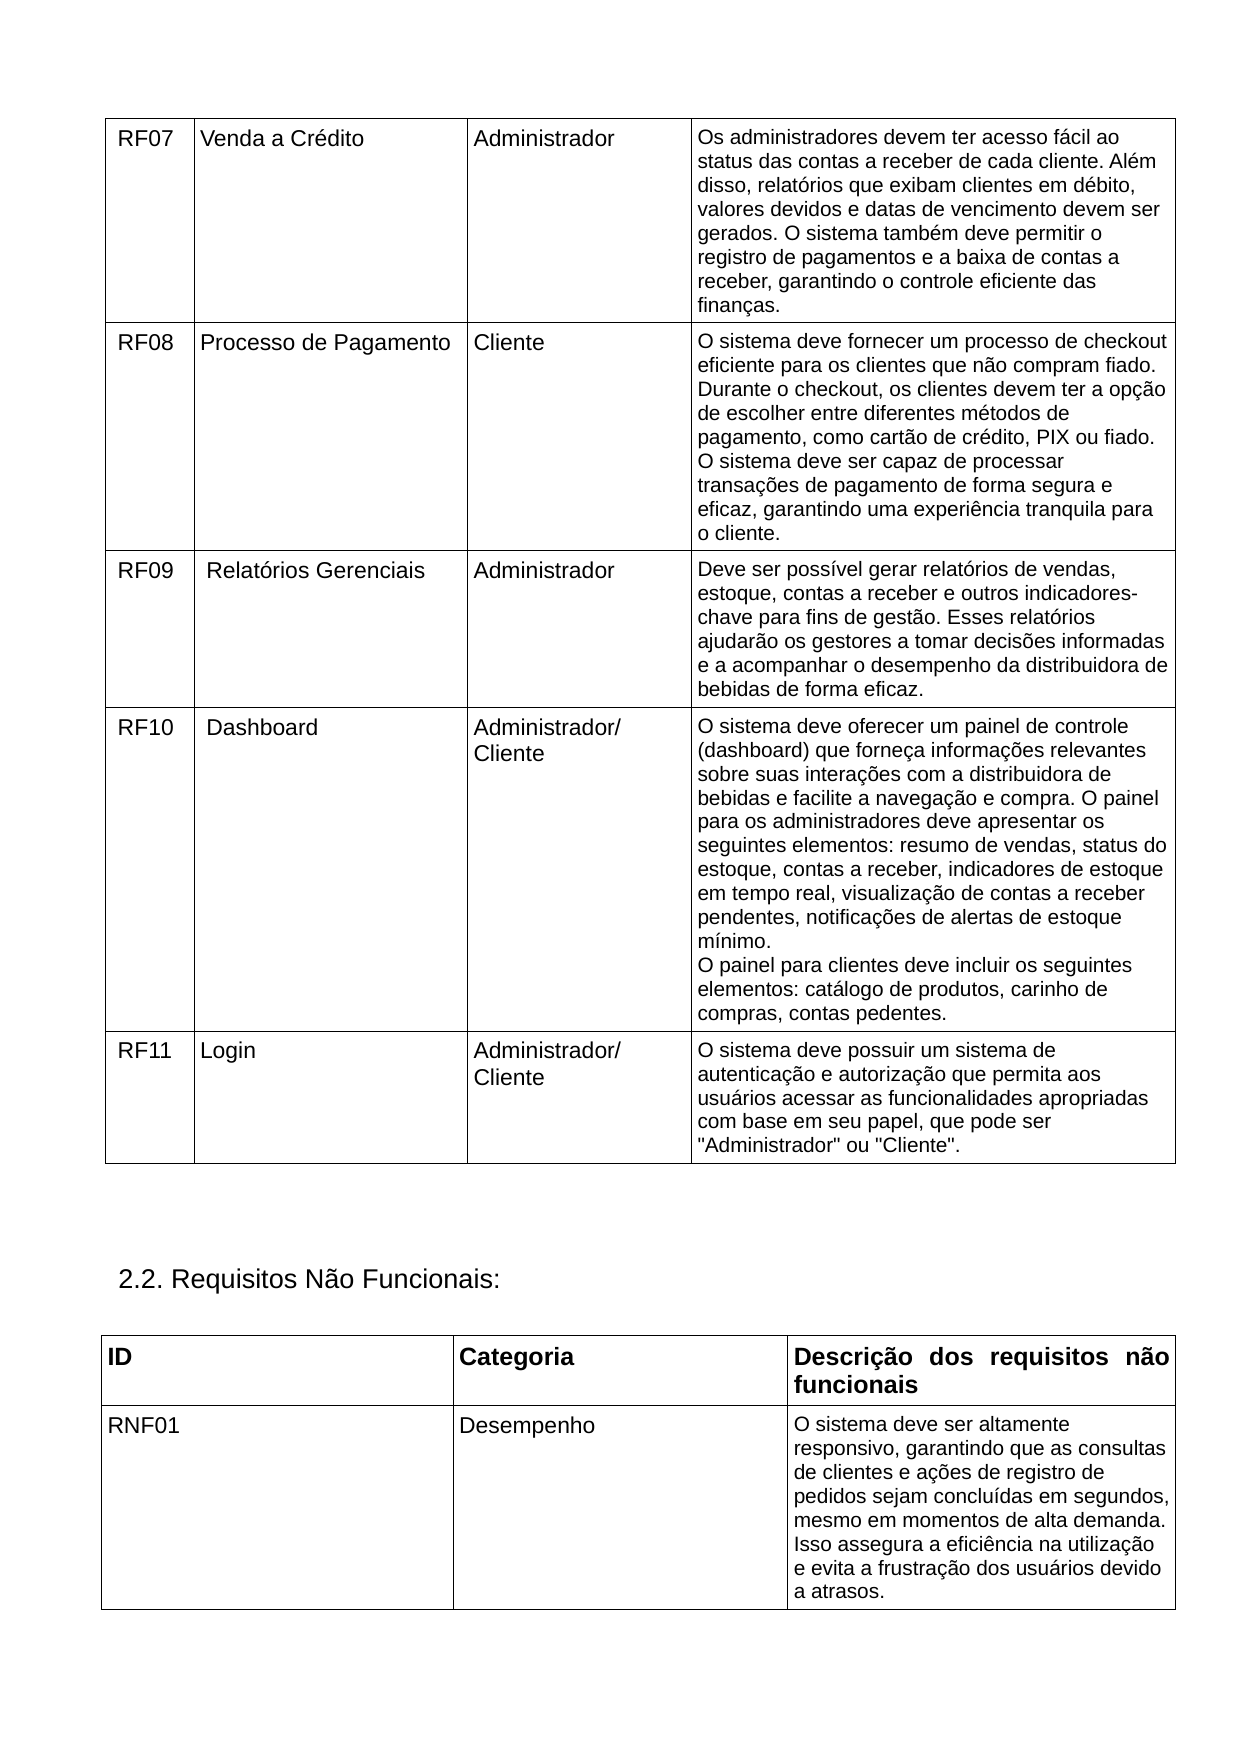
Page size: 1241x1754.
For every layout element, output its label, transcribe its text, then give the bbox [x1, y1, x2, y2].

table_cell Administrador [468, 119, 691, 322]
table_cell Processo de Pagamento [195, 323, 467, 550]
table_cell Login [195, 1032, 467, 1163]
table_cell Administrador [468, 551, 691, 707]
table_cell Administrador/ Cliente [468, 1032, 691, 1163]
table_cell RNF01 [102, 1406, 453, 1609]
table_header Descrição dos requisitos não funcionais [788, 1336, 1175, 1405]
table_cell Cliente [468, 323, 691, 550]
table_cell O sistema deve fornecer um processo de checkout eficiente para os clientes que não compram fiado. Durante o checkout, os clientes devem ter a opção de escolher entre diferentes métodos de pagamento, como cartão de crédito, PIX ou fiado. O sistema deve ser capaz de processar transações de pagamento de forma segura e eficaz, garantindo uma experiência tranquila para o cliente. [692, 323, 1175, 550]
table_cell Desempenho [454, 1406, 787, 1609]
table_cell O sistema deve possuir um sistema de autenticação e autorização que permita aos usuários acessar as funcionalidades apropriadas com base em seu papel, que pode ser "Administrador" ou "Cliente". [692, 1032, 1175, 1163]
table_cell Os administradores devem ter acesso fácil ao status das contas a receber de cada cliente. Além disso, relatórios que exibam clientes em débito, valores devidos e datas de vencimento devem ser gerados. O sistema também deve permitir o registro de pagamentos e a baixa de contas a receber, garantindo o controle eficiente das finanças. [692, 119, 1175, 322]
table_cell RF10 [106, 708, 194, 1031]
table_header ID [102, 1336, 453, 1405]
text 2.2. Requisitos Não Funcionais: [118, 1263, 1122, 1294]
table_cell Dashboard [195, 708, 467, 1031]
table_cell RF11 [106, 1032, 194, 1163]
table_cell RF09 [106, 551, 194, 707]
table_cell RF07 [106, 119, 194, 322]
table_cell O sistema deve oferecer um painel de controle (dashboard) que forneça informações relevantes sobre suas interações com a distribuidora de bebidas e facilite a navegação e compra. O painel para os administradores deve apresentar os seguintes elementos: resumo de vendas, status do estoque, contas a receber, indicadores de estoque em tempo real, visualização de contas a receber pendentes, notificações de alertas de estoque mínimo. O painel para clientes deve incluir os seguintes elementos: catálogo de produtos, carinho de compras, contas pedentes. [692, 708, 1175, 1031]
table_cell O sistema deve ser altamente responsivo, garantindo que as consultas de clientes e ações de registro de pedidos sejam concluídas em segundos, mesmo em momentos de alta demanda. Isso assegura a eficiência na utilização e evita a frustração dos usuários devido a atrasos. [788, 1406, 1175, 1609]
table_cell Deve ser possível gerar relatórios de vendas, estoque, contas a receber e outros indicadores-chave para fins de gestão. Esses relatórios ajudarão os gestores a tomar decisões informadas e a acompanhar o desempenho da distribuidora de bebidas de forma eficaz. [692, 551, 1175, 707]
table_cell Administrador/ Cliente [468, 708, 691, 1031]
table_cell Relatórios Gerenciais [195, 551, 467, 707]
table_cell Venda a Crédito [195, 119, 467, 322]
table_header Categoria [454, 1336, 787, 1405]
table_cell RF08 [106, 323, 194, 550]
